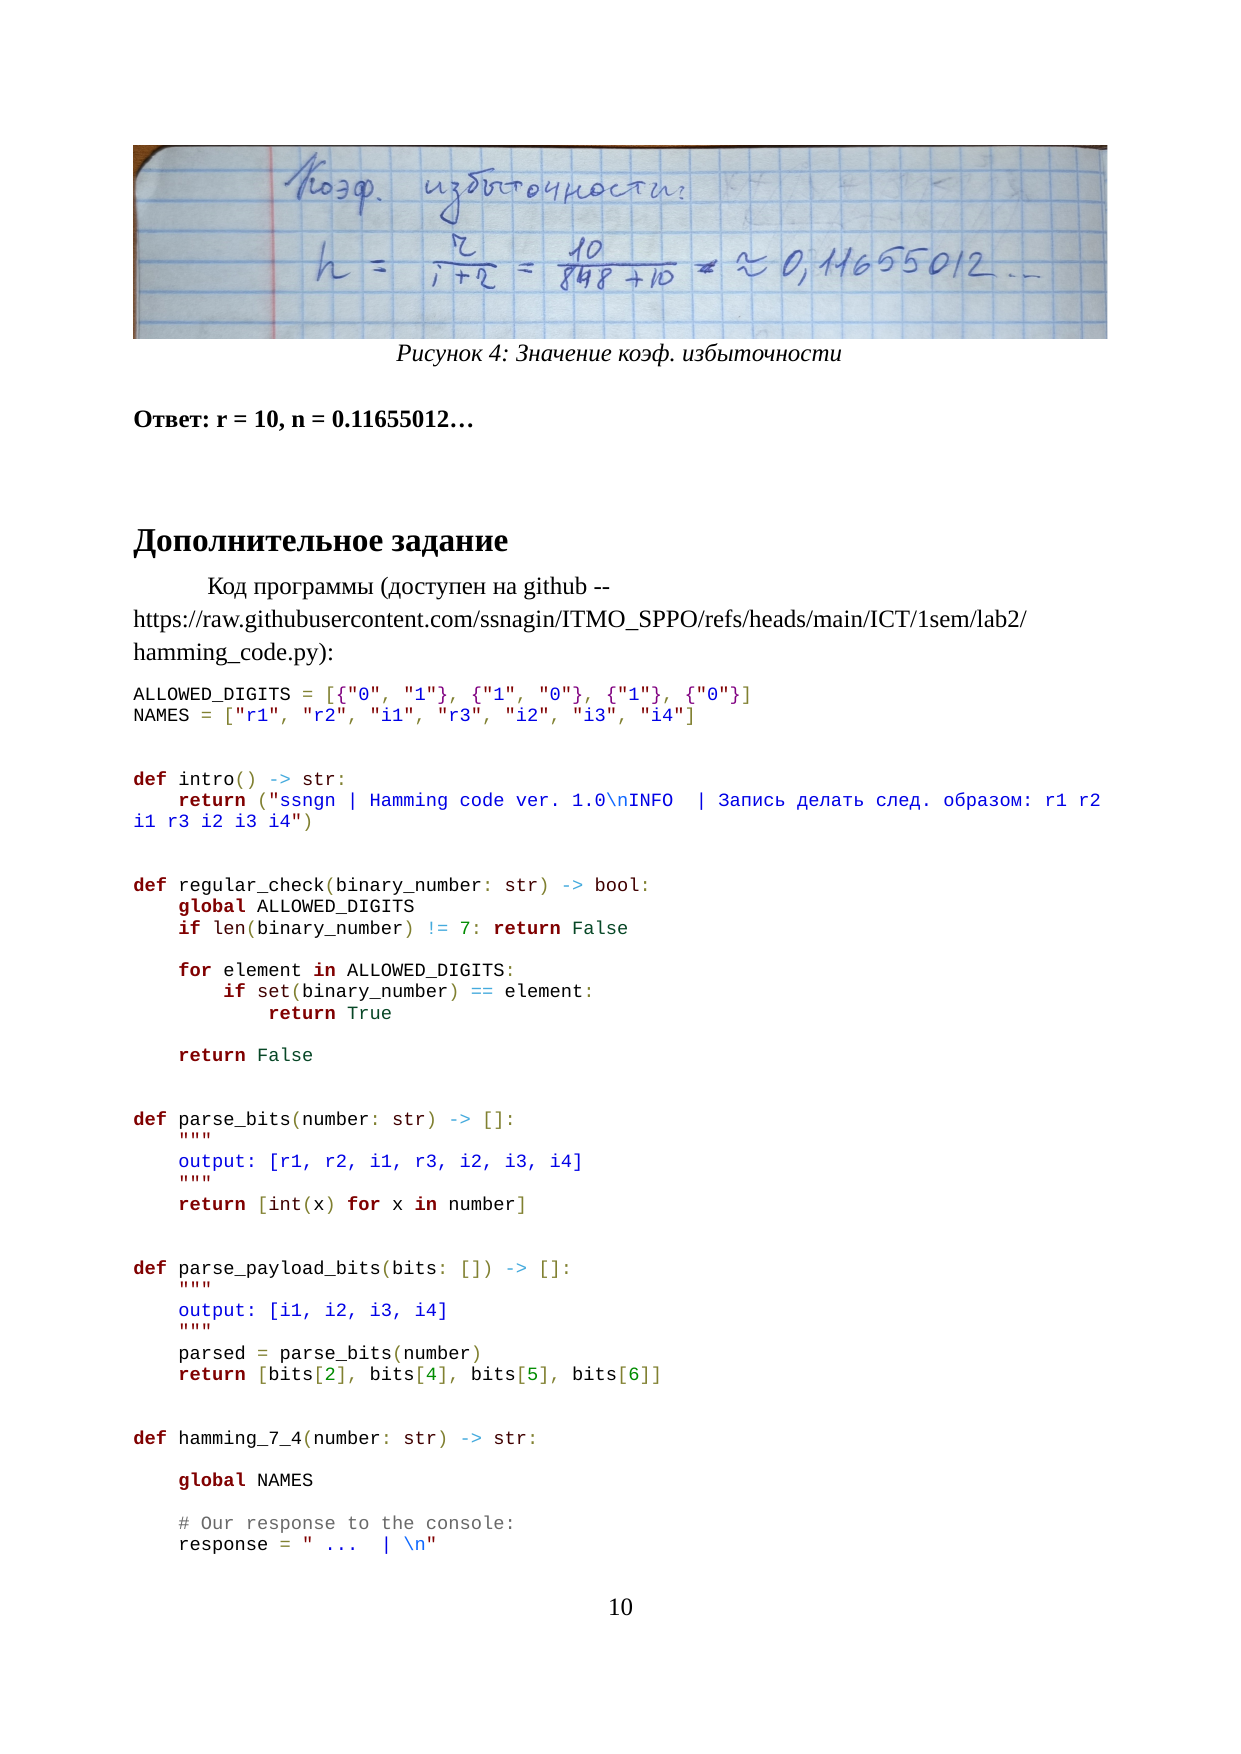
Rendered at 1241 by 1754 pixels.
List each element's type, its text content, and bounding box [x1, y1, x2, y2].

text if len(binary_number) != 7: return False [133, 918, 1107, 940]
text return False [133, 1046, 1107, 1067]
subtitle Дополнительное задание [133, 520, 1107, 558]
text return [bits[2], bits[4], bits[5], bits[6]] [133, 1365, 1107, 1386]
text return [int(x) for x in number] [133, 1195, 1107, 1216]
text NAMES = ["r1", "r2", "i1", "r3", "i2", "i3", "i4"] [133, 706, 1107, 727]
text Ответ: r = 10, n = 0.11655012… [133, 367, 1107, 433]
text def parse_bits(number: str) -> []: [133, 1110, 1107, 1131]
text """ [133, 1322, 1107, 1343]
text def parse_payload_bits(bits: []) -> []: [133, 1258, 1107, 1280]
text def regular_check(binary_number: str) -> bool: [133, 876, 1107, 897]
text ALLOWED_DIGITS = [{"0", "1"}, {"1", "0"}, {"1"}, {"0"}] [133, 685, 1107, 706]
text def hamming_7_4(number: str) -> str: [133, 1428, 1107, 1450]
text for element in ALLOWED_DIGITS: [133, 961, 1107, 982]
text [133, 133, 1107, 145]
text """ [133, 1173, 1107, 1195]
text output: [i1, i2, i3, i4] [133, 1301, 1107, 1322]
text global NAMES [133, 1471, 1107, 1492]
text parsed = parse_bits(number) [133, 1343, 1107, 1365]
text Рисунок 4: Значение коэф. избыточности [133, 339, 1107, 367]
text return ("ssngn | Hamming code ver. 1.0\nINFO | Запись делать след. образом: r1 r2 i1 r3 i2 i3 i4") [133, 791, 1107, 833]
text Код программы (доступен на github -- https://raw.githubusercontent.com/ssnagin/ITMO_SPPO/refs/heads/main/ICT/1sem/lab2/hamming_code.py): [133, 571, 1107, 666]
picture [133, 145, 1108, 339]
text def intro() -> str: [133, 770, 1107, 791]
text """ [133, 1131, 1107, 1152]
text output: [r1, r2, i1, r3, i2, i3, i4] [133, 1152, 1107, 1173]
text return True [133, 1003, 1107, 1025]
text global ALLOWED_DIGITS [133, 897, 1107, 918]
text response = " ... | \n" [133, 1535, 1107, 1556]
text """ [133, 1280, 1107, 1301]
text if set(binary_number) == element: [133, 982, 1107, 1003]
text # Our response to the console: [133, 1513, 1107, 1535]
